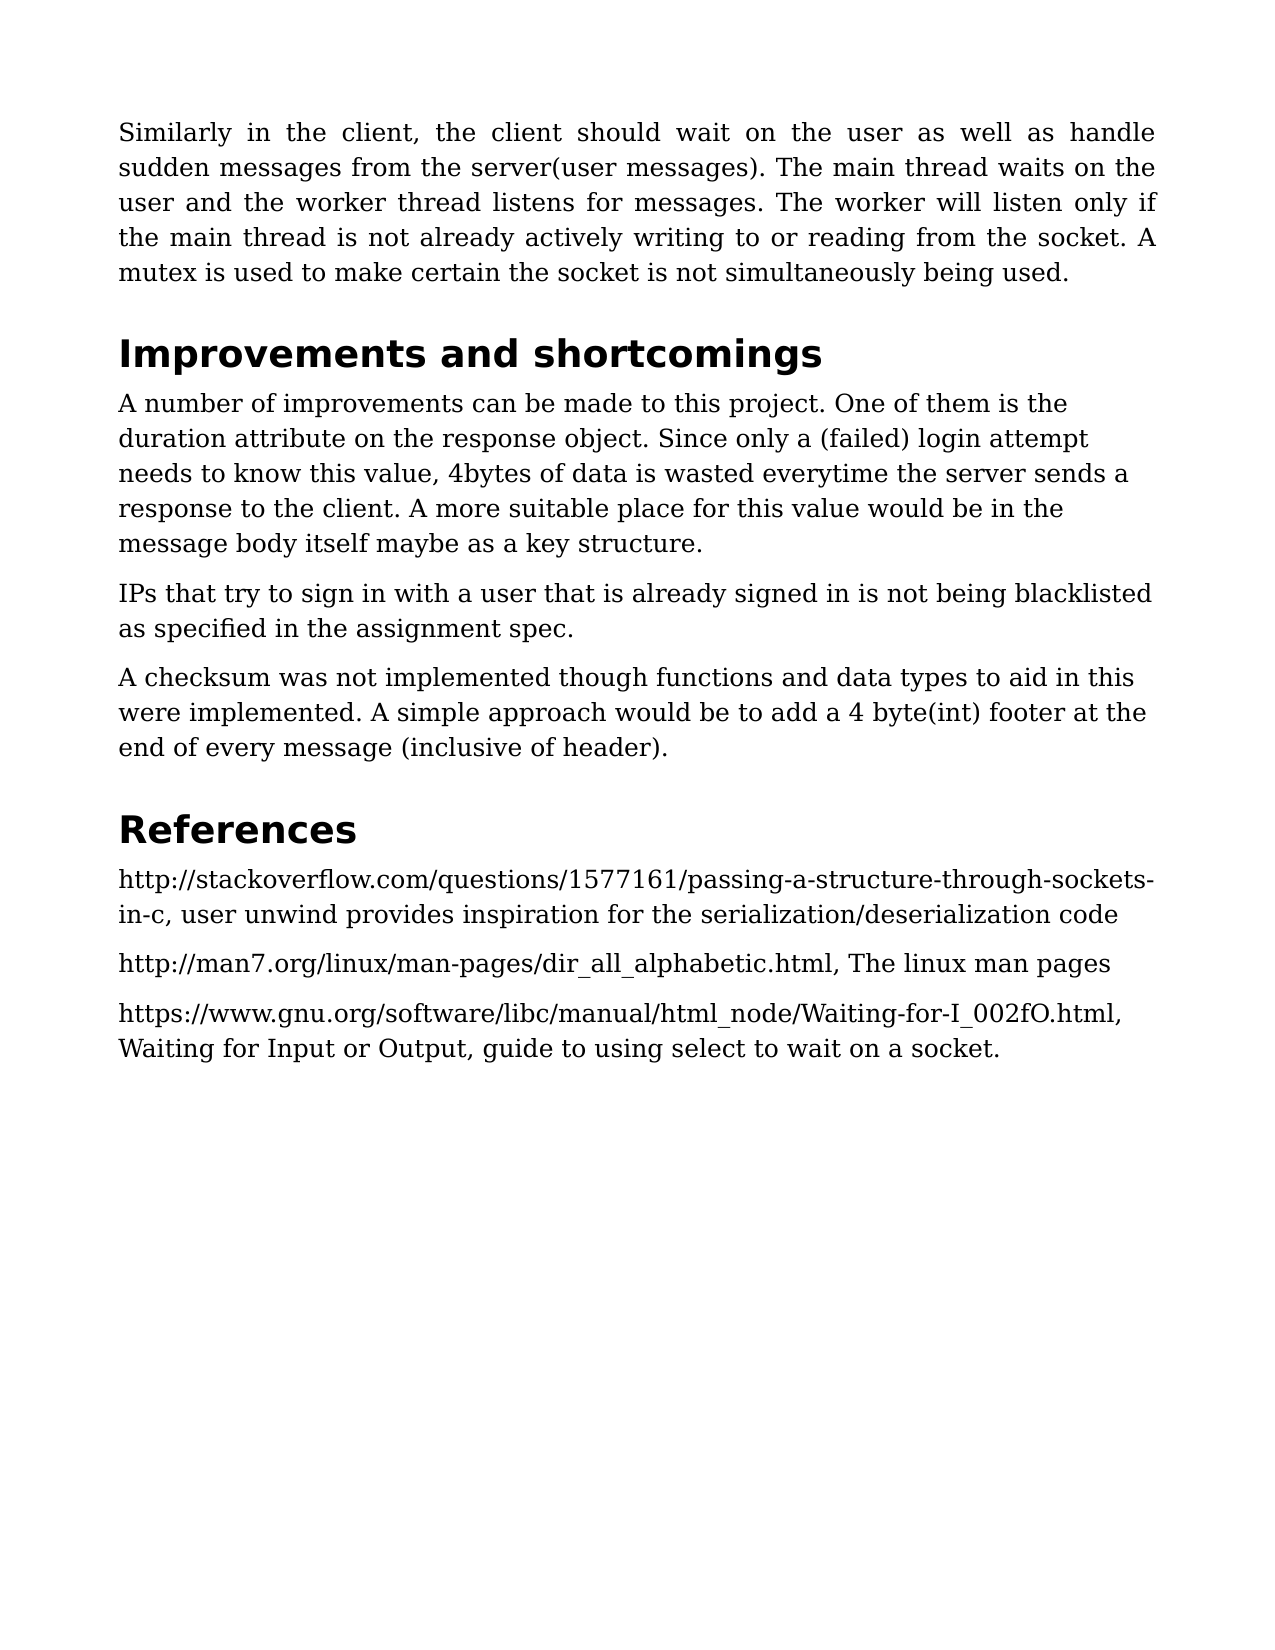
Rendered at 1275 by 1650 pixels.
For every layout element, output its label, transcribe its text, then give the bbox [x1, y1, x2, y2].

subtitle References [118, 808, 1157, 852]
text Similarly in the client, the client should wait on the user as well as handle sudden messages from the server(user messages). The main thread waits on the user and the worker thread listens for messages. The worker will listen only if the main thread is not already actively writing to or reading from the socket. A mutex is used to make certain the socket is not simultaneously being used. [118, 118, 1157, 287]
text A checksum was not implemented though functions and data types to aid in this were implemented. A simple approach would be to add a 4 byte(int) footer at the end of every message (inclusive of header). [118, 663, 1157, 763]
text https://www.gnu.org/software/libc/manual/html_node/Waiting-for-I_002fO.html, Waiting for Input or Output, guide to using select to wait on a socket. [118, 999, 1157, 1063]
text http://man7.org/linux/man-pages/dir_all_alphabetic.html, The linux man pages [118, 949, 1157, 978]
subtitle Improvements and shortcomings [118, 333, 1157, 377]
text IPs that try to sign in with a user that is already signed in is not being blacklisted as specified in the assignment spec. [118, 579, 1157, 643]
text http://stackoverflow.com/questions/1577161/passing-a-structure-through-sockets-in-c, user unwind provides inspiration for the serialization/deserialization code [118, 865, 1157, 929]
text A number of improvements can be made to this project. One of them is the duration attribute on the response object. Since only a (failed) login attempt needs to know this value, 4bytes of data is wasted everytime the server sends a response to the client. A more suitable place for this value would be in the message body itself maybe as a key structure. [118, 389, 1157, 558]
